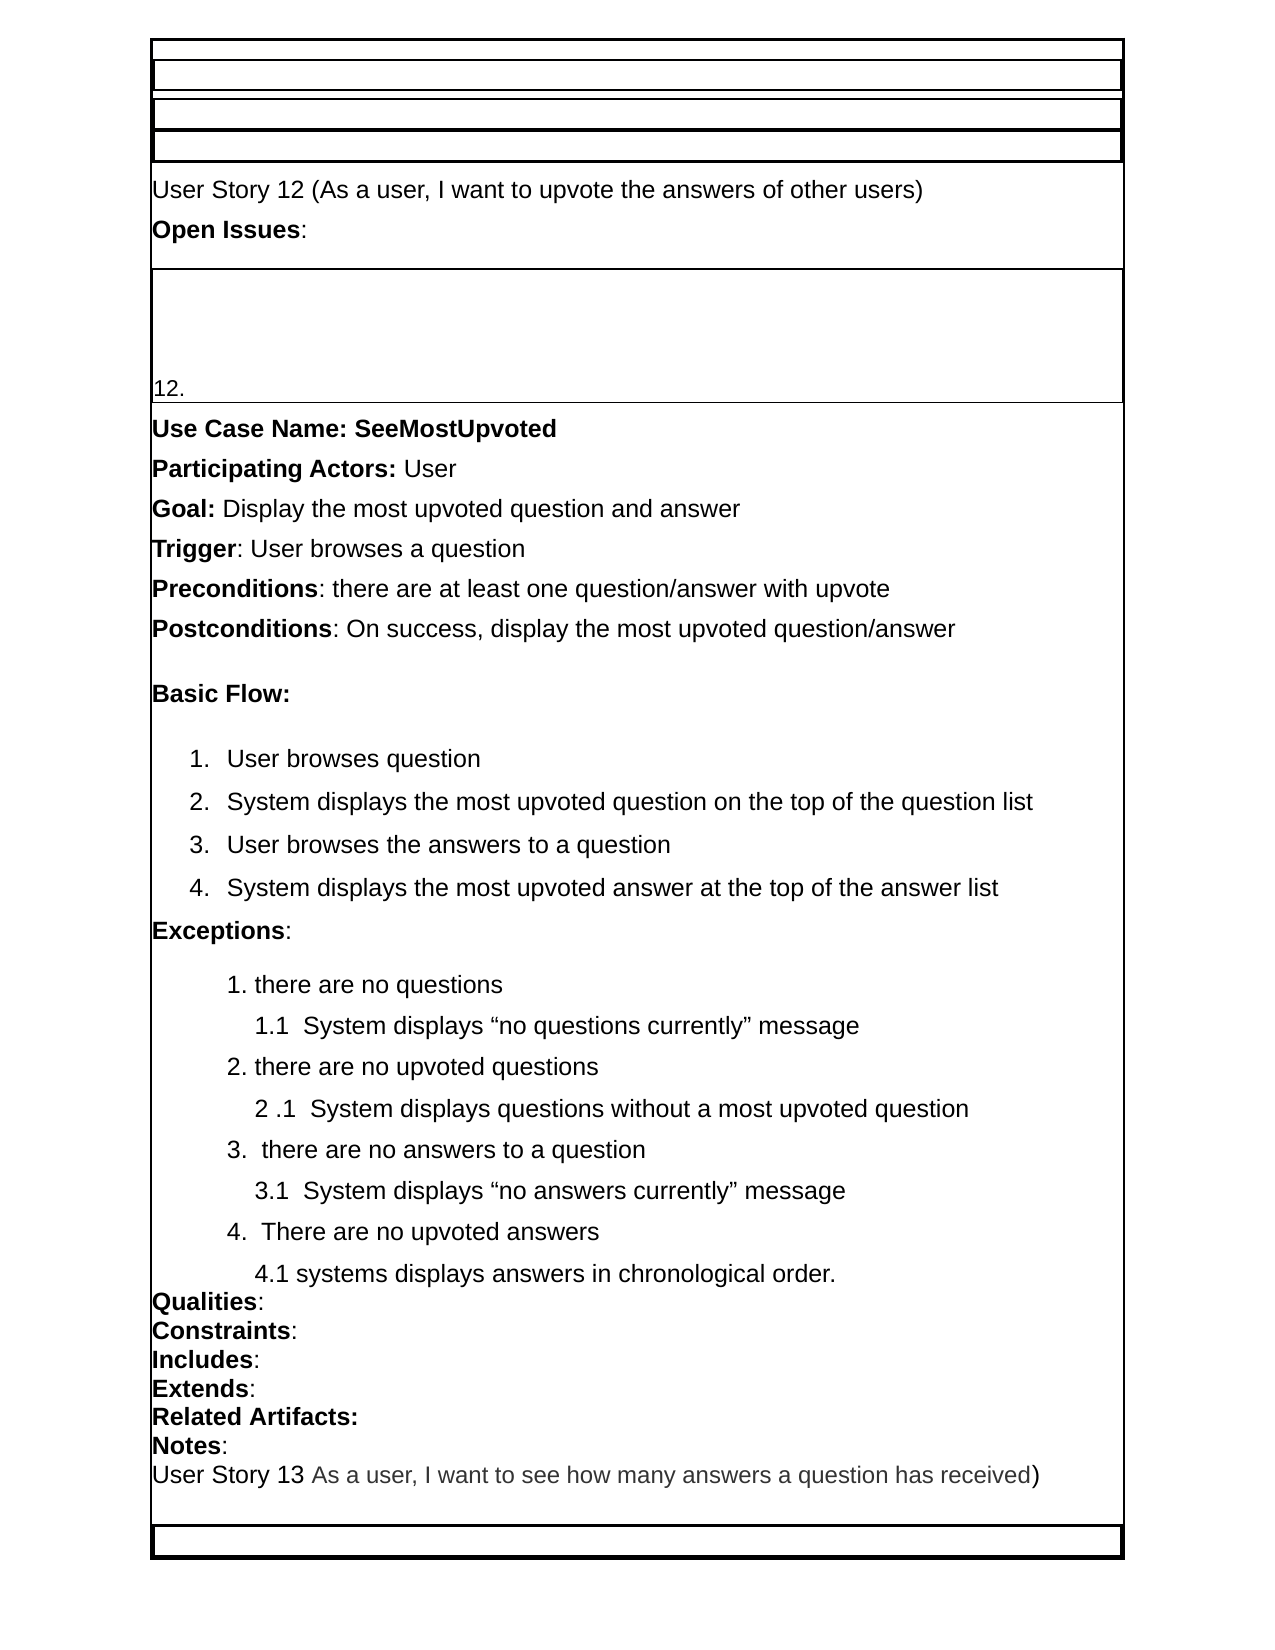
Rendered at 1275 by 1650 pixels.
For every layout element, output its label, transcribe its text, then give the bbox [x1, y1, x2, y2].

text Basic Flow: [152, 668, 1123, 708]
text 1.1 System displays “no questions currently” message [152, 1011, 1123, 1040]
text 1. there are no questions [152, 970, 1123, 999]
text 2. there are no upvoted questions [152, 1052, 1123, 1081]
text User Story 12 (As a user, I want to upvote the answers of other users) Open Issues: [152, 163, 1123, 243]
list System displays the most upvoted question on the top of the question list [189, 776, 1123, 816]
text 2 .1 System displays questions without a most upvoted question [152, 1094, 1123, 1122]
list User browses the answers to a question [189, 819, 1123, 859]
text 4.1 systems displays answers in chronological order. Qualities: Constraints: Includes: Extends: Related Artifacts: Notes: User Story 13 As a user, I want to see how many answers a question has received) [152, 1259, 1123, 1489]
text 4. There are no upvoted answers [152, 1217, 1123, 1246]
list System displays the most upvoted answer at the top of the answer list [189, 862, 1123, 902]
text Exceptions: [152, 905, 1123, 945]
text Use Case Name: SeeMostUpvoted Participating Actors: User Goal: Display the most upvoted question and answer Trigger: User browses a question Preconditions: there are at least one question/answer with upvote Postconditions: On success, display the most upvoted question/answer [152, 403, 1123, 643]
text 12. [153, 374, 1122, 402]
text 3. there are no answers to a question [152, 1135, 1123, 1164]
text 3.1 System displays “no answers currently” message [152, 1176, 1123, 1205]
list User browses question [189, 733, 1123, 773]
